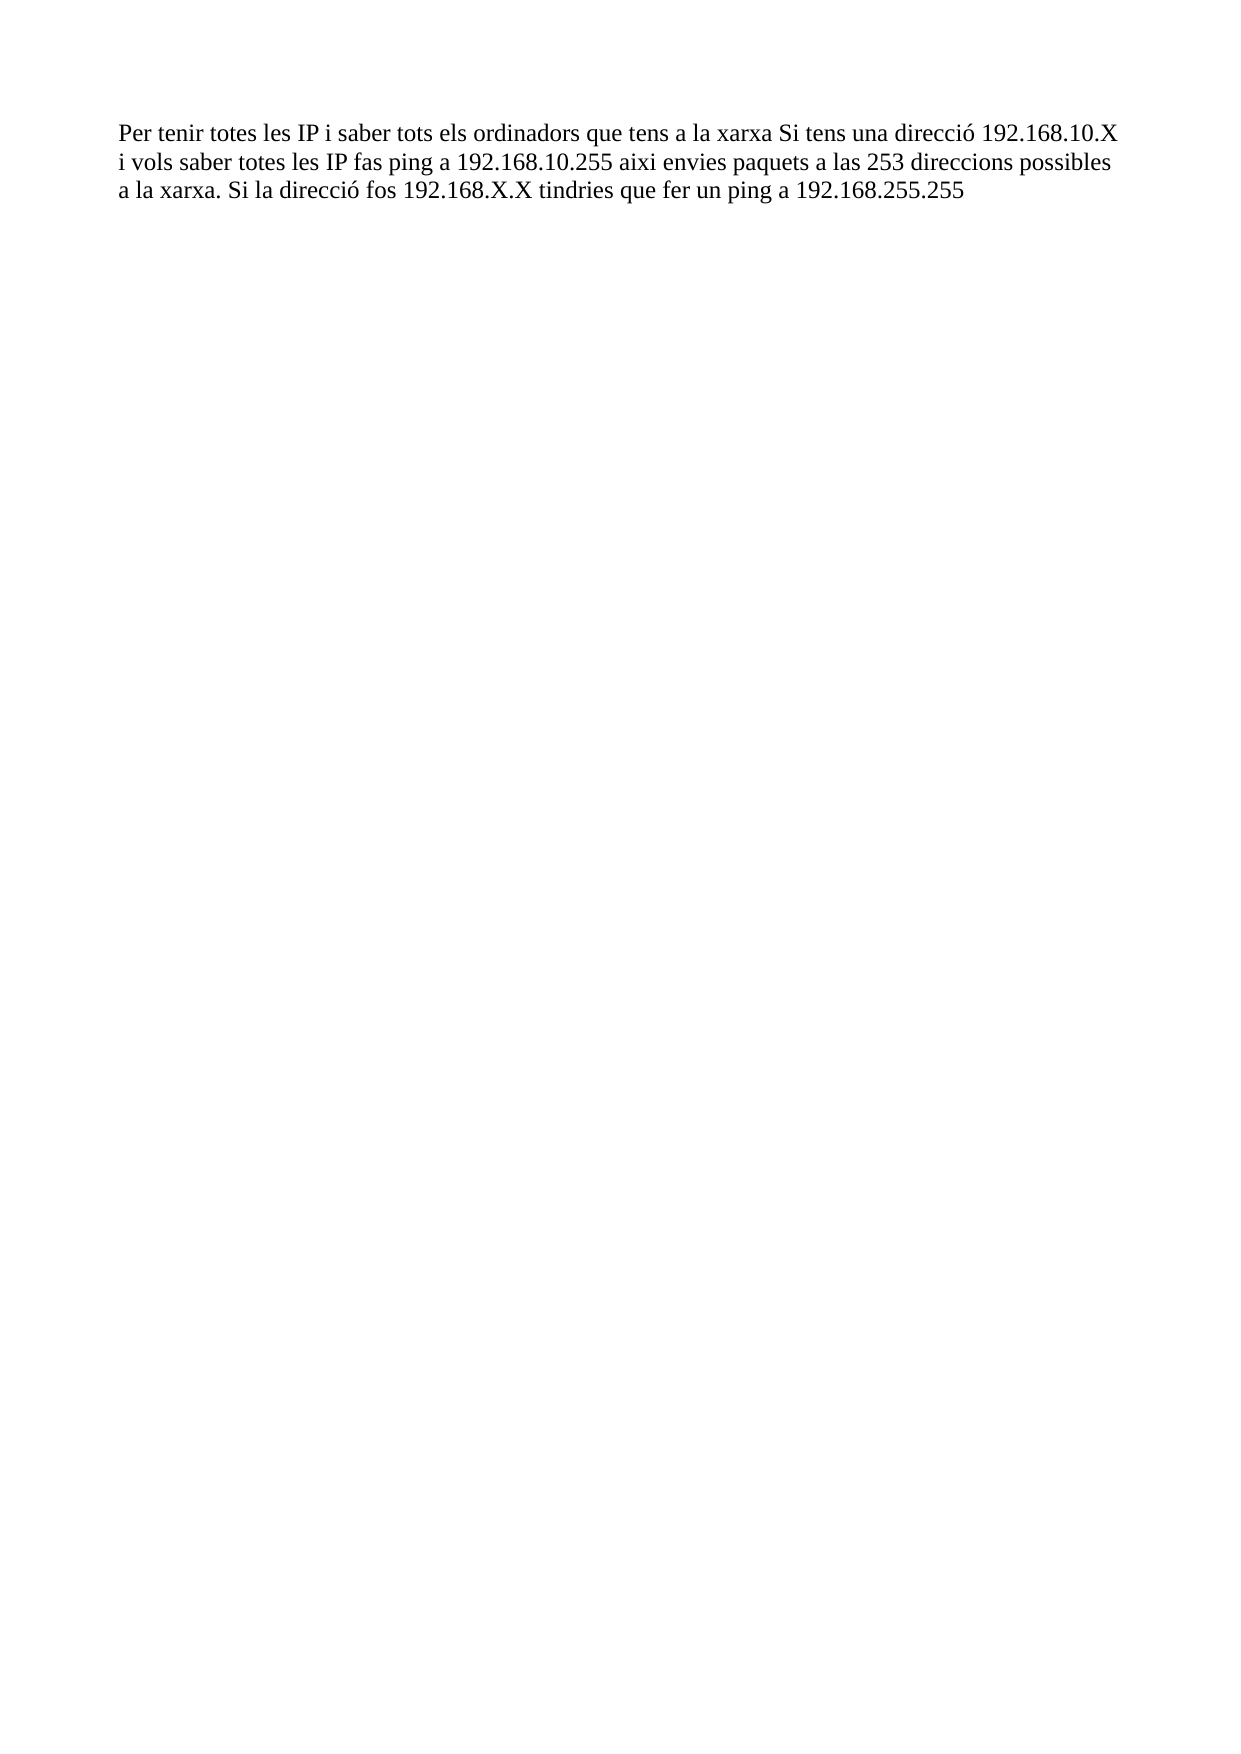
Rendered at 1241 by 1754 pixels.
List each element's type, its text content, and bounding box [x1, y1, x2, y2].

text Per tenir totes les IP i saber tots els ordinadors que tens a la xarxa Si tens una direcció 192.168.10.X i vols saber totes les IP fas ping a 192.168.10.255 aixi envies paquets a las 253 direccions possibles a la xarxa. Si la direcció fos 192.168.X.X tindries que fer un ping a 192.168.255.255 [118, 118, 1122, 204]
